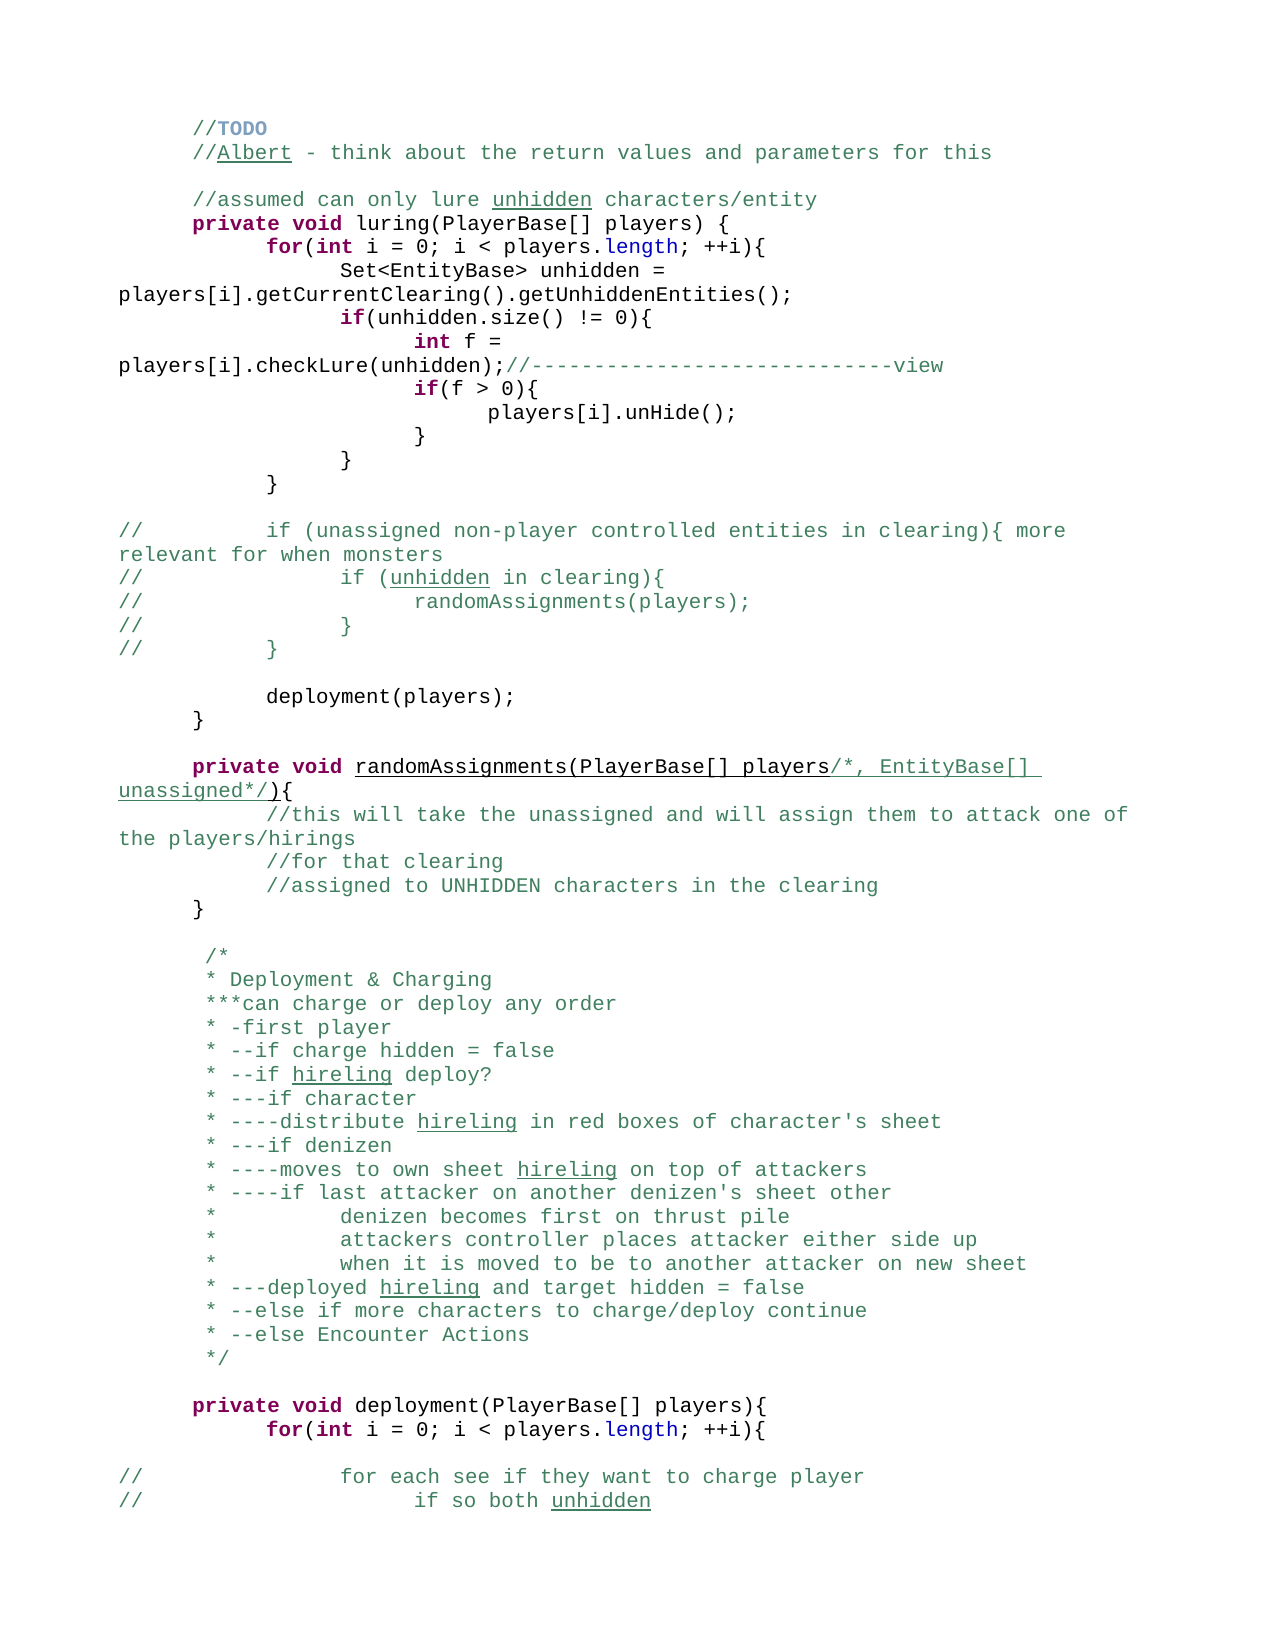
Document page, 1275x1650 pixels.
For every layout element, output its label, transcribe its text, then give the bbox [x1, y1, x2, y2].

text //assigned to UNHIDDEN characters in the clearing [118, 875, 1157, 898]
text int f = players[i].checkLure(unhidden);//-----------------------------view [118, 331, 1157, 378]
text * ----moves to own sheet hireling on top of attackers [118, 1158, 1157, 1182]
text * --else Encounter Actions [118, 1324, 1157, 1348]
text for(int i = 0; i < players.length; ++i){ [118, 236, 1157, 260]
text // if so both unhidden [118, 1489, 1157, 1513]
text * --else if more characters to charge/deploy continue [118, 1300, 1157, 1324]
text //for that clearing [118, 851, 1157, 875]
text * ----distribute hireling in red boxes of character's sheet [118, 1111, 1157, 1135]
text private void deployment(PlayerBase[] players){ [118, 1395, 1157, 1419]
text ***can charge or deploy any order [118, 993, 1157, 1017]
text private void randomAssignments(PlayerBase[] players/*, EntityBase[] unassigned*/){ [118, 757, 1157, 804]
text * ---deployed hireling and target hidden = false [118, 1277, 1157, 1300]
text * ---if character [118, 1088, 1157, 1111]
text * --if hireling deploy? [118, 1064, 1157, 1088]
text } [118, 473, 1157, 496]
text //TODO [118, 118, 1157, 142]
text * --if charge hidden = false [118, 1040, 1157, 1064]
text players[i].unHide(); [118, 402, 1157, 426]
text * denizen becomes first on thrust pile [118, 1206, 1157, 1229]
text * ---if denizen [118, 1135, 1157, 1158]
text * Deployment & Charging [118, 969, 1157, 993]
text */ [118, 1348, 1157, 1371]
text } [118, 709, 1157, 733]
text // } [118, 615, 1157, 638]
text // } [118, 638, 1157, 662]
text deployment(players); [118, 686, 1157, 709]
text } [118, 898, 1157, 922]
text // if (unhidden in clearing){ [118, 567, 1157, 591]
text } [118, 449, 1157, 473]
text * ----if last attacker on another denizen's sheet other [118, 1182, 1157, 1206]
text // if (unassigned non-player controlled entities in clearing){ more relevant for when monsters [118, 520, 1157, 567]
text if(unhidden.size() != 0){ [118, 307, 1157, 331]
text //this will take the unassigned and will assign them to attack one of the players/hirings [118, 804, 1157, 851]
text * attackers controller places attacker either side up [118, 1229, 1157, 1253]
text * -first player [118, 1017, 1157, 1040]
text // for each see if they want to charge player [118, 1466, 1157, 1489]
text private void luring(PlayerBase[] players) { [118, 213, 1157, 236]
text Set<EntityBase> unhidden = players[i].getCurrentClearing().getUnhiddenEntities(); [118, 260, 1157, 307]
text // randomAssignments(players); [118, 591, 1157, 615]
text //assumed can only lure unhidden characters/entity [118, 189, 1157, 213]
text } [118, 426, 1157, 449]
text * when it is moved to be to another attacker on new sheet [118, 1253, 1157, 1277]
text if(f > 0){ [118, 378, 1157, 402]
text //Albert - think about the return values and parameters for this [118, 142, 1157, 165]
text /* [118, 946, 1157, 969]
text for(int i = 0; i < players.length; ++i){ [118, 1419, 1157, 1442]
